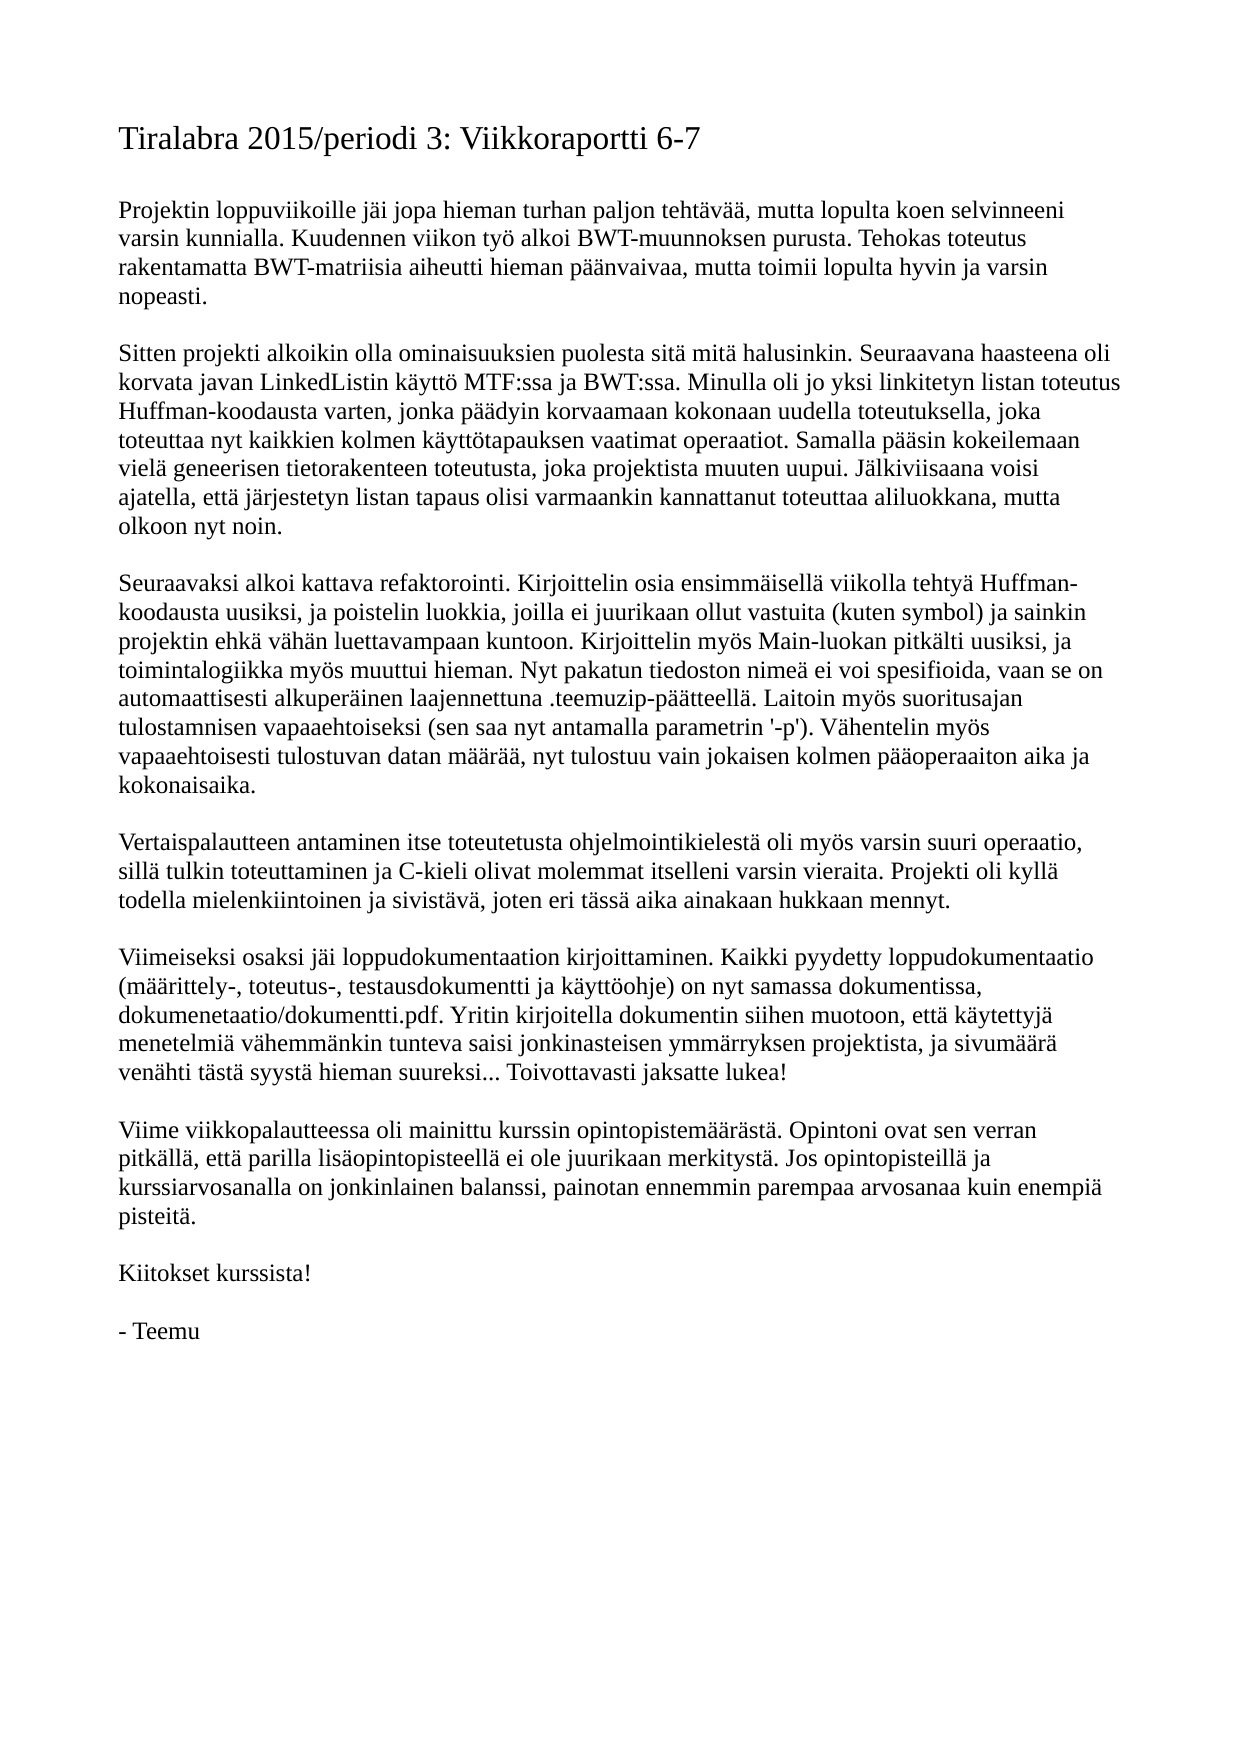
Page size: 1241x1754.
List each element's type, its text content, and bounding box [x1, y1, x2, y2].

text Viime viikkopalautteessa oli mainittu kurssin opintopistemäärästä. Opintoni ovat sen verran pitkällä, että parilla lisäopintopisteellä ei ole juurikaan merkitystä. Jos opintopisteillä ja kurssiarvosanalla on jonkinlainen balanssi, painotan ennemmin parempaa arvosanaa kuin enempiä pisteitä. [118, 1115, 1122, 1230]
text Sitten projekti alkoikin olla ominaisuuksien puolesta sitä mitä halusinkin. Seuraavana haasteena oli korvata javan LinkedListin käyttö MTF:ssa ja BWT:ssa. Minulla oli jo yksi linkitetyn listan toteutus Huffman-koodausta varten, jonka päädyin korvaamaan kokonaan uudella toteutuksella, joka toteuttaa nyt kaikkien kolmen käyttötapauksen vaatimat operaatiot. Samalla pääsin kokeilemaan vielä geneerisen tietorakenteen toteutusta, joka projektista muuten uupui. Jälkiviisaana voisi ajatella, että järjestetyn listan tapaus olisi varmaankin kannattanut toteuttaa aliluokkana, mutta olkoon nyt noin. [118, 338, 1122, 540]
text - Teemu [118, 1316, 1122, 1345]
text Seuraavaksi alkoi kattava refaktorointi. Kirjoittelin osia ensimmäisellä viikolla tehtyä Huffman-koodausta uusiksi, ja poistelin luokkia, joilla ei juurikaan ollut vastuita (kuten symbol) ja sainkin projektin ehkä vähän luettavampaan kuntoon. Kirjoittelin myös Main-luokan pitkälti uusiksi, ja toimintalogiikka myös muuttui hieman. Nyt pakatun tiedoston nimeä ei voi spesifioida, vaan se on automaattisesti alkuperäinen laajennettuna .teemuzip-päätteellä. Laitoin myös suoritusajan tulostamnisen vapaaehtoiseksi (sen saa nyt antamalla parametrin '-p'). Vähentelin myös vapaaehtoisesti tulostuvan datan määrää, nyt tulostuu vain jokaisen kolmen pääoperaaiton aika ja kokonaisaika. [118, 568, 1122, 798]
text Tiralabra 2015/periodi 3: Viikkoraportti 6-7 [118, 118, 1122, 156]
text Projektin loppuviikoille jäi jopa hieman turhan paljon tehtävää, mutta lopulta koen selvinneeni varsin kunnialla. Kuudennen viikon työ alkoi BWT-muunnoksen purusta. Tehokas toteutus rakentamatta BWT-matriisia aiheutti hieman päänvaivaa, mutta toimii lopulta hyvin ja varsin nopeasti. [118, 195, 1122, 310]
text Kiitokset kurssista! [118, 1258, 1122, 1287]
text Viimeiseksi osaksi jäi loppudokumentaation kirjoittaminen. Kaikki pyydetty loppudokumentaatio (määrittely-, toteutus-, testausdokumentti ja käyttöohje) on nyt samassa dokumentissa, dokumenetaatio/dokumentti.pdf. Yritin kirjoitella dokumentin siihen muotoon, että käytettyjä menetelmiä vähemmänkin tunteva saisi jonkinasteisen ymmärryksen projektista, ja sivumäärä venähti tästä syystä hieman suureksi... Toivottavasti jaksatte lukea! [118, 942, 1122, 1086]
text Vertaispalautteen antaminen itse toteutetusta ohjelmointikielestä oli myös varsin suuri operaatio, sillä tulkin toteuttaminen ja C-kieli olivat molemmat itselleni varsin vieraita. Projekti oli kyllä todella mielenkiintoinen ja sivistävä, joten eri tässä aika ainakaan hukkaan mennyt. [118, 827, 1122, 913]
